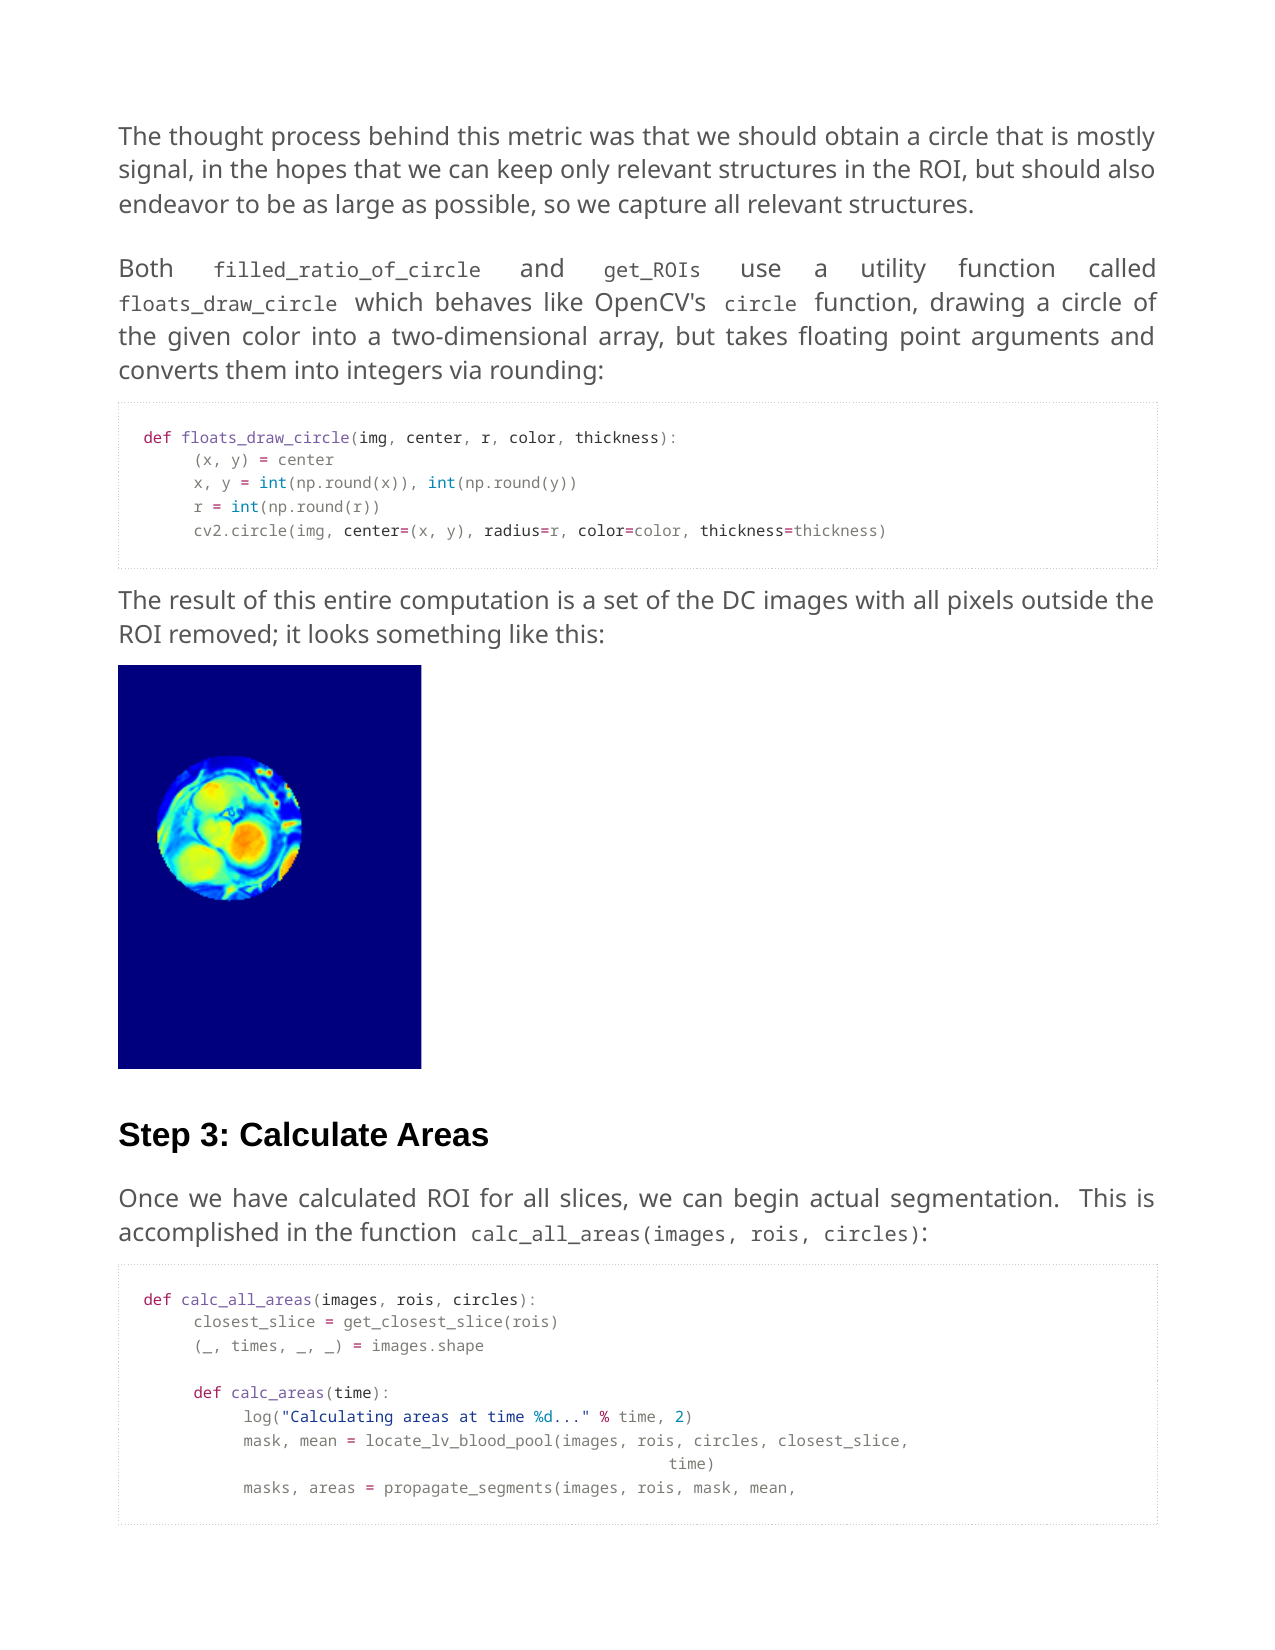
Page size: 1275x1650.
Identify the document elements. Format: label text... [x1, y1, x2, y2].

text def floats_draw_circle(img, center, r, color, thickness): [118, 402, 1157, 423]
text closest_slice = get_closest_slice(rois) [118, 1285, 1157, 1309]
text log("Calculating areas at time %d..." % time, 2) [118, 1380, 1157, 1403]
text masks, areas = propagate_segments(images, rois, mask, mean, [118, 1451, 1157, 1524]
text def calc_all_areas(images, rois, circles): [118, 1264, 1157, 1285]
text r = int(np.round(r)) [118, 470, 1157, 494]
text mask, mean = locate_lv_blood_pool(images, rois, circles, closest_slice, [118, 1403, 1157, 1427]
text Once we have calculated ROI for all slices, we can begin actual segmentation. This is accomplished in the function calc_all_areas(images, rois, circles): [118, 1181, 1157, 1249]
text def calc_areas(time): [118, 1356, 1157, 1380]
text The result of this entire computation is a set of the DC images with all pixels outside the ROI removed; it looks something like this: [118, 583, 1157, 651]
text time) [118, 1427, 1157, 1451]
picture [535, 1411, 542, 1422]
text The thought process behind this metric was that we should obtain a circle that is mostly signal, in the hopes that we can keep only relevant structures in the ROI, but should also endeavor to be as large as possible, so we capture all relevant structures. [118, 118, 1157, 220]
text Both filled_ratio_of_circle and get_ROIs use a utility function called floats_draw_circle which behaves like OpenCV's circle function, drawing a circle of the given color into a two-dimensional array, but takes floating point arguments and converts them into integers via rounding: [118, 250, 1157, 387]
text (_, times, _, _) = images.shape [118, 1309, 1157, 1356]
text (x, y) = center [118, 423, 1157, 446]
picture [118, 665, 422, 1069]
text x, y = int(np.round(x)), int(np.round(y)) [118, 446, 1157, 470]
subtitle Step 3: Calculate Areas [118, 1115, 1157, 1153]
text cv2.circle(img, center=(x, y), radius=r, color=color, thickness=thickness) [118, 494, 1157, 568]
